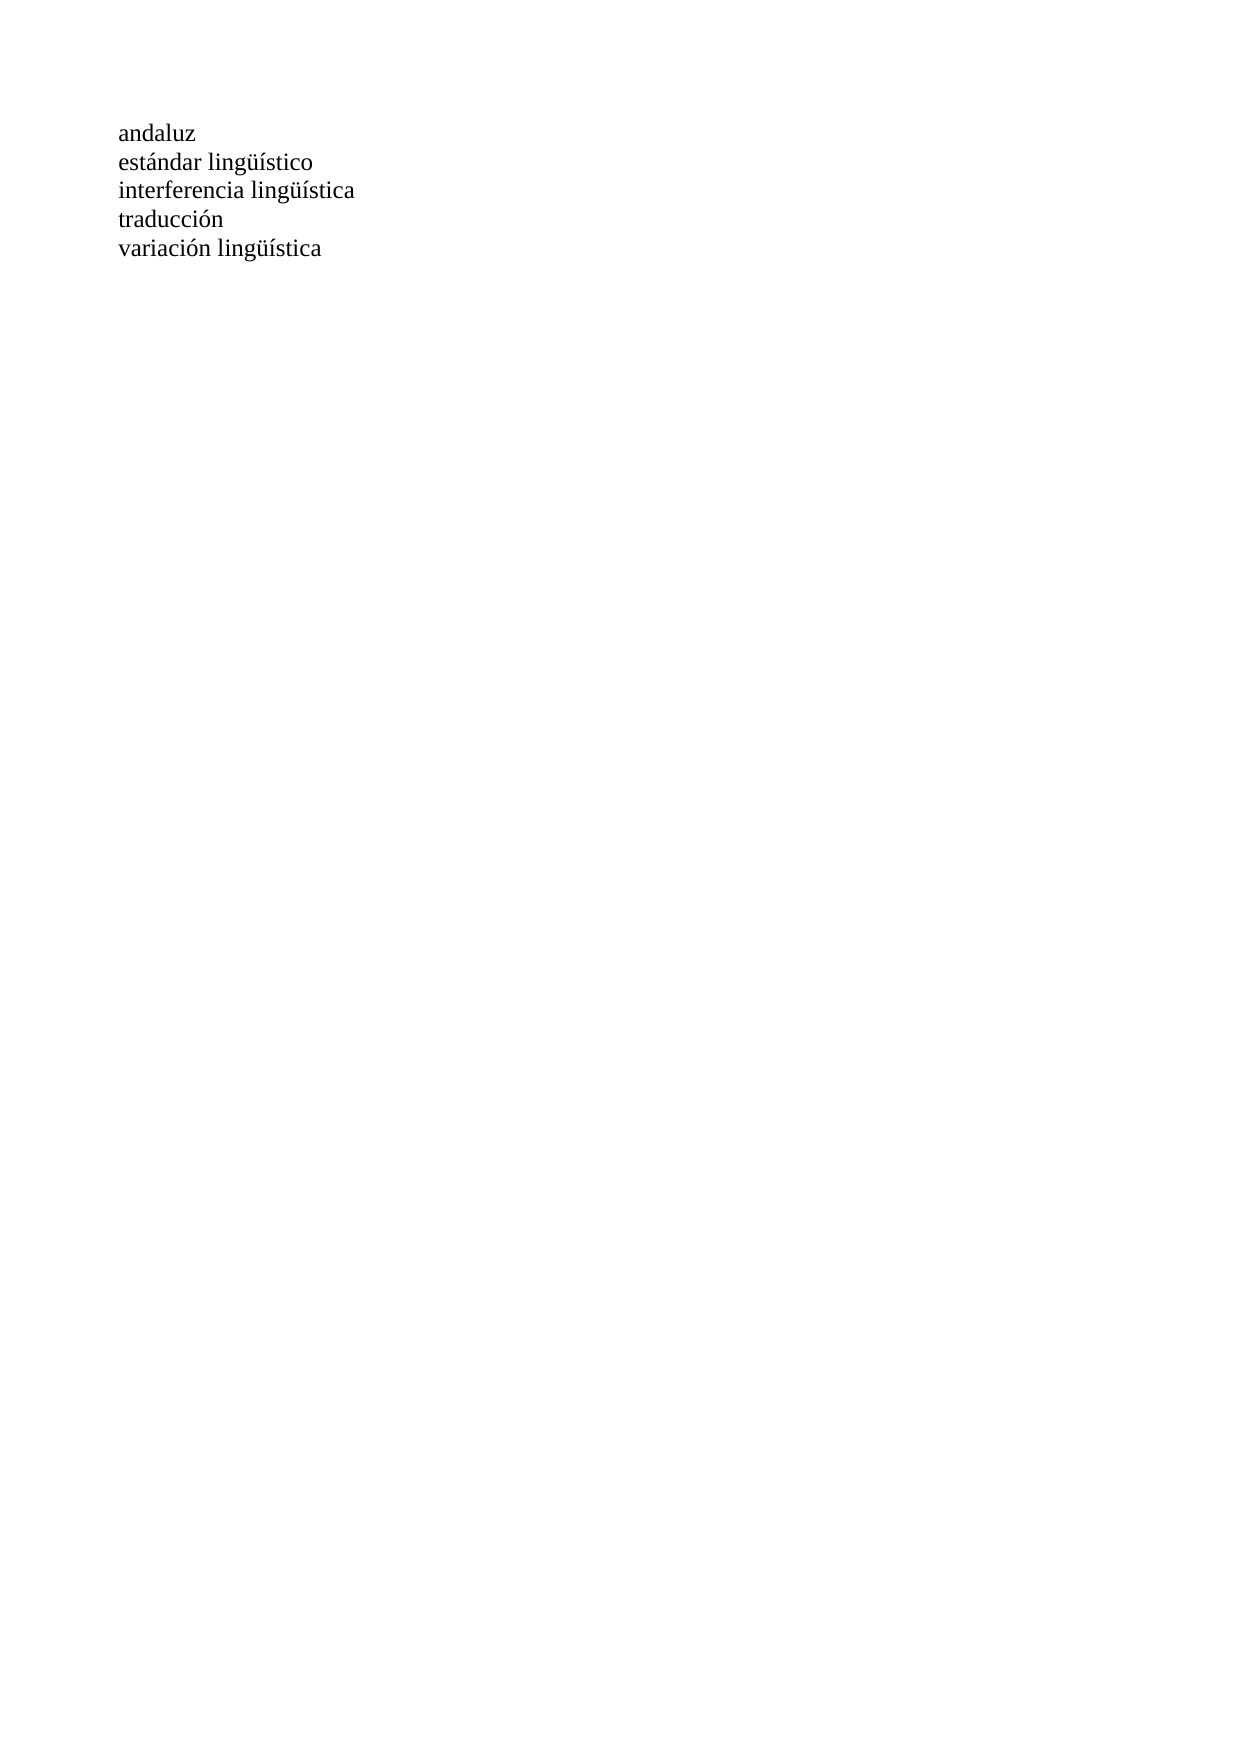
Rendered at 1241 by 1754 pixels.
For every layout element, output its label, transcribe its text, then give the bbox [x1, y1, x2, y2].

text interferencia lingüística [118, 176, 1122, 204]
text andaluz [118, 118, 1122, 147]
text variación lingüística [118, 233, 1122, 262]
text traducción [118, 204, 1122, 233]
text estándar lingüístico [118, 147, 1122, 176]
